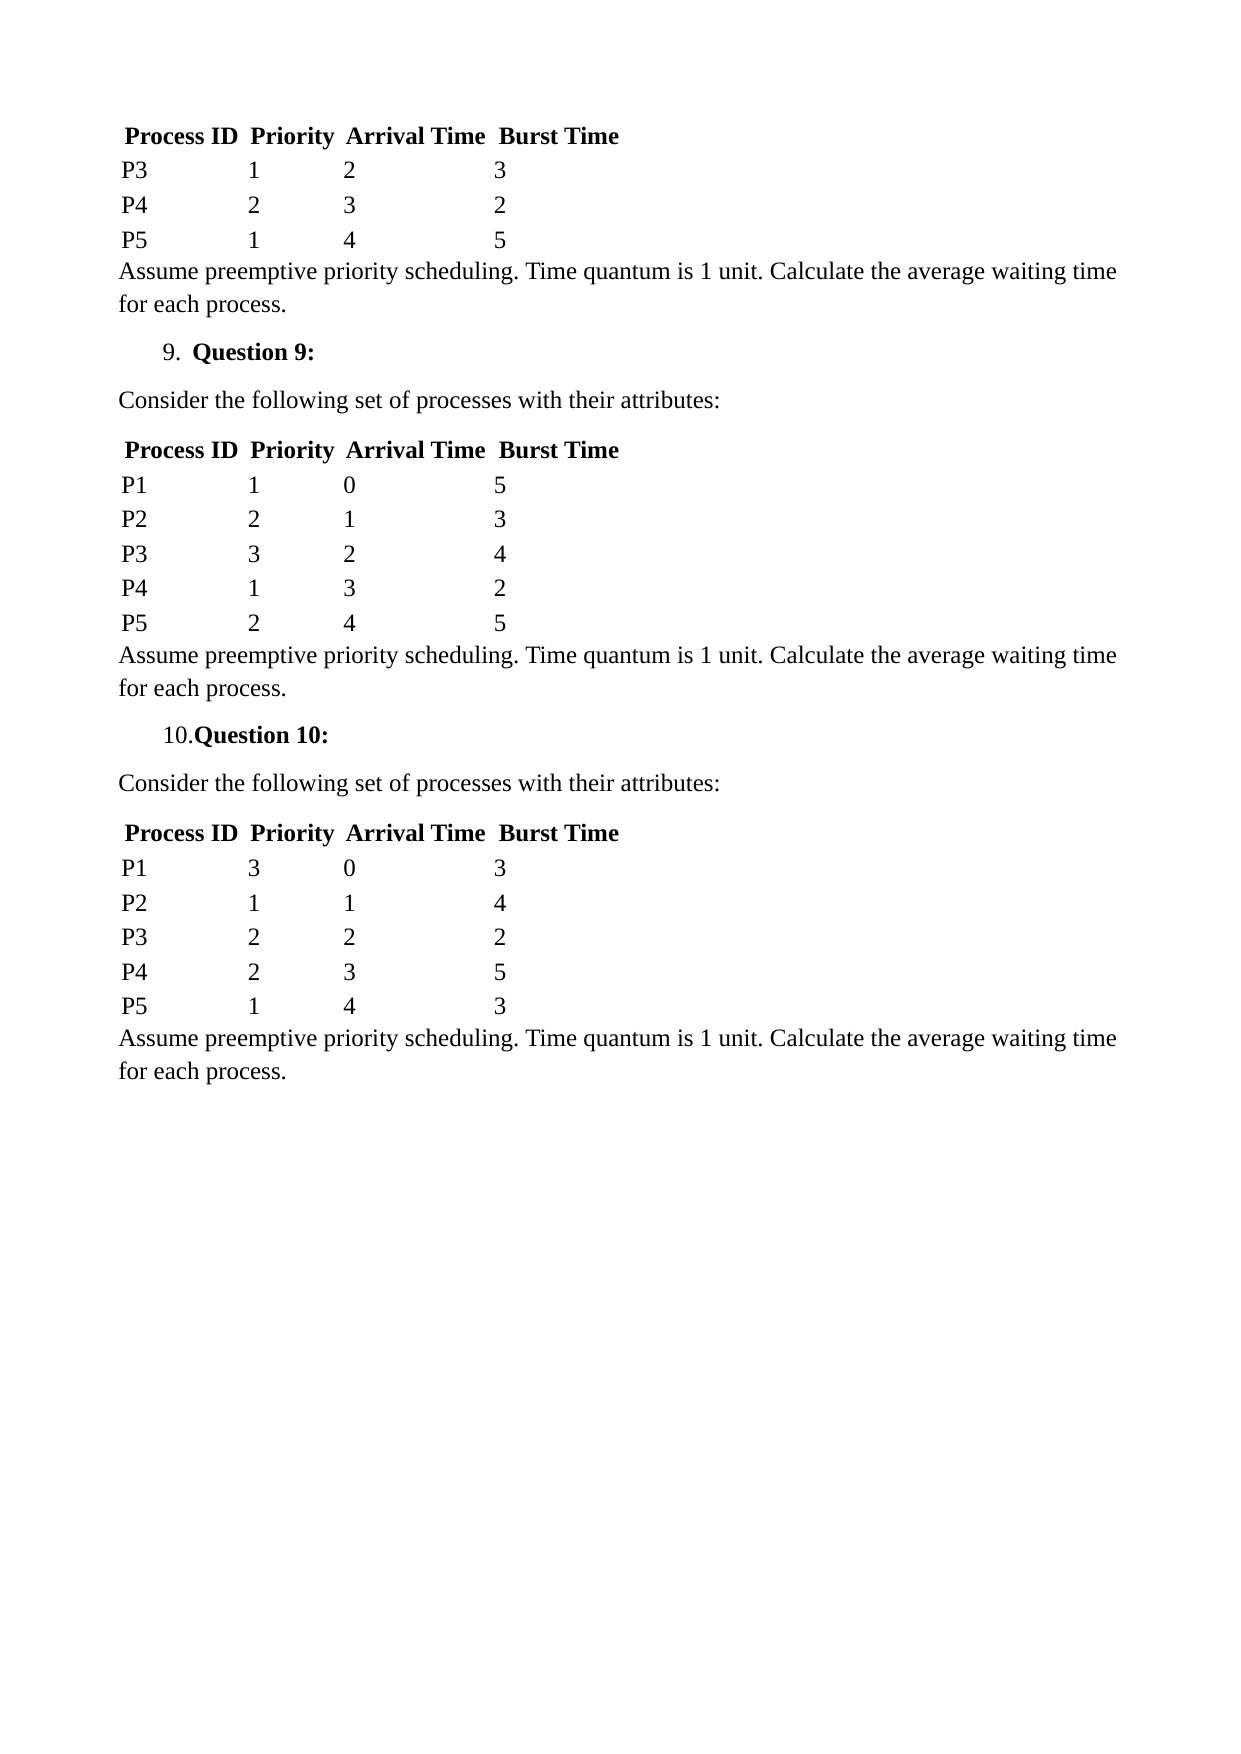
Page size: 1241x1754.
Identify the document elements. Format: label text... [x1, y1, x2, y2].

table_cell 2 [491, 187, 627, 222]
table_cell P3 [118, 153, 245, 187]
table_cell 1 [245, 222, 340, 256]
table_cell 4 [340, 222, 491, 256]
text Consider the following set of processes with their attributes: [118, 385, 1122, 413]
table_header Process ID [118, 432, 245, 467]
table_cell 2 [245, 501, 340, 536]
table_cell 4 [340, 605, 491, 640]
table_cell 3 [340, 571, 491, 605]
table_cell 2 [491, 571, 627, 605]
table_cell P3 [118, 919, 245, 954]
table_header Arrival Time [340, 432, 491, 467]
table_cell 2 [340, 919, 491, 954]
table_cell 5 [491, 605, 627, 640]
table_cell 4 [491, 885, 627, 919]
table_cell 5 [491, 467, 627, 501]
table_header Burst Time [491, 118, 627, 153]
table_header Burst Time [491, 816, 627, 850]
table_cell 2 [340, 536, 491, 571]
table_header Process ID [118, 118, 245, 153]
table_cell 3 [491, 850, 627, 885]
table_cell 2 [245, 605, 340, 640]
text Consider the following set of processes with their attributes: [118, 768, 1122, 797]
list Question 9: [162, 337, 1122, 366]
table_cell 2 [340, 153, 491, 187]
table_cell 2 [245, 187, 340, 222]
table_cell 1 [245, 467, 340, 501]
table_cell 3 [491, 989, 627, 1023]
table_cell P2 [118, 885, 245, 919]
table_cell 1 [245, 571, 340, 605]
table_cell 3 [245, 850, 340, 885]
table_cell 4 [491, 536, 627, 571]
table_cell 3 [491, 501, 627, 536]
table_cell 3 [245, 536, 340, 571]
table_cell P4 [118, 187, 245, 222]
table_cell P1 [118, 850, 245, 885]
table_header Arrival Time [340, 118, 491, 153]
table_cell P3 [118, 536, 245, 571]
list Question 10: [162, 720, 1122, 749]
table_header Burst Time [491, 432, 627, 467]
table_cell P4 [118, 954, 245, 988]
table_cell 1 [245, 153, 340, 187]
table_cell 1 [245, 885, 340, 919]
table_cell 0 [340, 850, 491, 885]
table_cell 5 [491, 954, 627, 988]
table_cell 3 [340, 954, 491, 988]
table_cell 1 [340, 501, 491, 536]
table_cell 1 [245, 989, 340, 1023]
table_header Arrival Time [340, 816, 491, 850]
table_header Priority [245, 816, 340, 850]
table_cell P5 [118, 605, 245, 640]
table_header Priority [245, 432, 340, 467]
table_cell 3 [340, 187, 491, 222]
table_cell P4 [118, 571, 245, 605]
table_cell 3 [491, 153, 627, 187]
table_cell 2 [245, 919, 340, 954]
table_cell P5 [118, 222, 245, 256]
table_cell P5 [118, 989, 245, 1023]
text Assume preemptive priority scheduling. Time quantum is 1 unit. Calculate the average waiting time for each process. [118, 640, 1122, 702]
table_cell 2 [245, 954, 340, 988]
table_cell 0 [340, 467, 491, 501]
table_cell 2 [491, 919, 627, 954]
text Assume preemptive priority scheduling. Time quantum is 1 unit. Calculate the average waiting time for each process. [118, 256, 1122, 318]
table_cell P1 [118, 467, 245, 501]
text Assume preemptive priority scheduling. Time quantum is 1 unit. Calculate the average waiting time for each process. [118, 1023, 1122, 1085]
table_cell 1 [340, 885, 491, 919]
table_cell 5 [491, 222, 627, 256]
table_cell 4 [340, 989, 491, 1023]
table_header Priority [245, 118, 340, 153]
table_header Process ID [118, 816, 245, 850]
table_cell P2 [118, 501, 245, 536]
